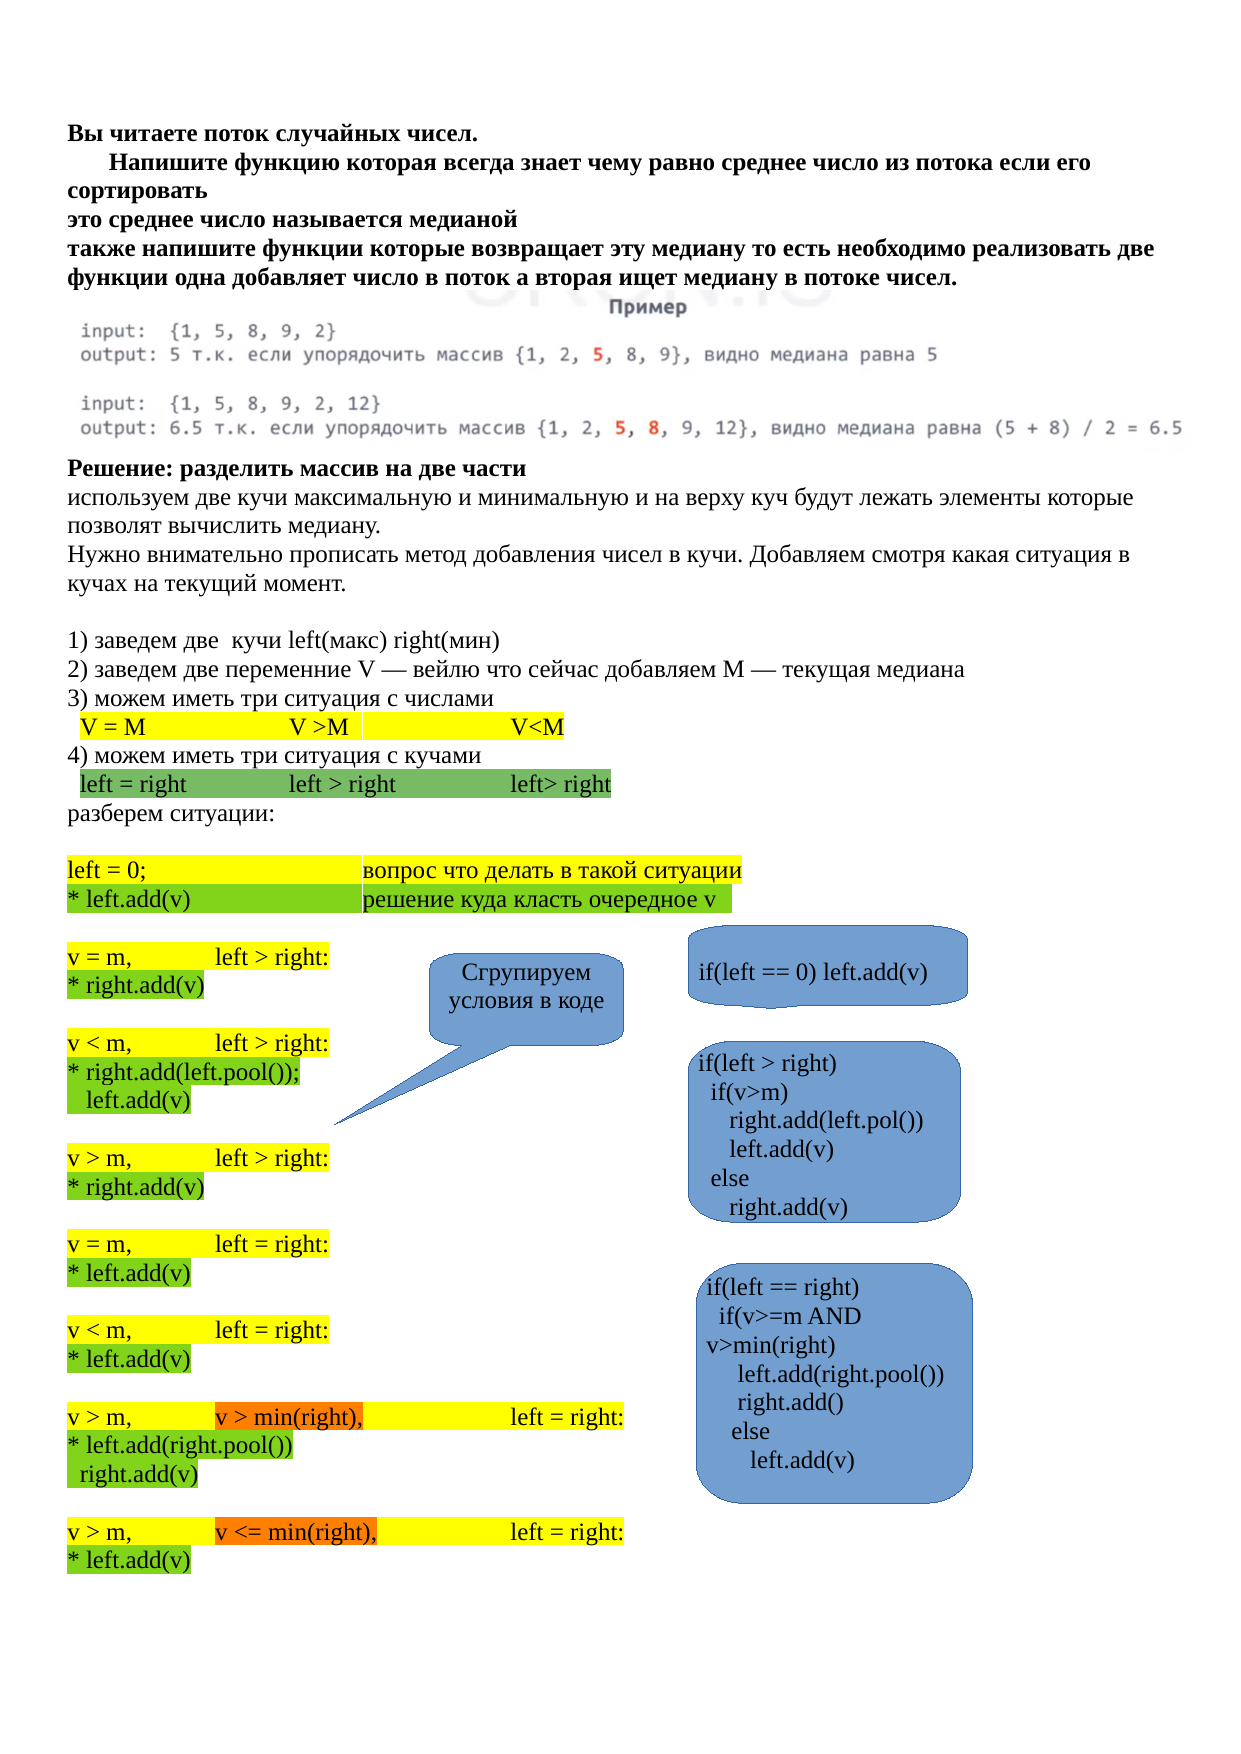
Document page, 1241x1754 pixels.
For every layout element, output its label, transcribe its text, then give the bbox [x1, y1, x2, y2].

text v = m, left > right: [67, 942, 688, 970]
text v > m, v <= min(right), left = right: [67, 1517, 1195, 1545]
text также напишите функции которые возвращает эту медиану то есть необходимо реализовать две функции одна добавляет число в поток а вторая ищет медиану в потоке чисел. [67, 233, 1195, 290]
text * right.add(v) [67, 970, 429, 999]
text [963, 970, 1195, 999]
text v < m, left = right: [67, 1315, 696, 1344]
text [973, 1344, 1195, 1373]
text Вы читаете поток случайных чисел. [67, 118, 1195, 147]
text 4) можем иметь три ситуация с кучами [67, 740, 1195, 769]
text Нужно внимательно прописать метод добавления чисел в кучи. Добавляем смотря какая ситуация в кучах на текущий момент. [67, 539, 1195, 597]
text * left.add(right.pool()) [67, 1430, 696, 1459]
text * left.add(v) решение куда класть очередное v [67, 884, 1195, 913]
text * left.add(v) [67, 1258, 1195, 1287]
text * right.add(v) [67, 1172, 689, 1200]
text [973, 1430, 1195, 1459]
picture [67, 290, 1195, 453]
text Решение: разделить массив на две части [67, 453, 1195, 482]
text * left.add(v) [67, 1545, 1195, 1574]
text это среднее число называется медианой [67, 204, 1195, 233]
text [956, 1057, 1195, 1085]
text left = 0; вопрос что делать в такой ситуации [67, 855, 1195, 884]
text left = right left > right left> right [67, 769, 1195, 798]
text V = M V >M V<M [67, 712, 1195, 740]
text v > m, v > min(right), left = right: [67, 1402, 696, 1430]
text [961, 1143, 1195, 1172]
text left.add(v) [67, 1085, 396, 1114]
text [964, 1459, 1195, 1488]
text v = m, left = right: [67, 1229, 1195, 1258]
text [361, 1085, 688, 1114]
text разберем ситуации: [67, 798, 1195, 827]
text Напишите функцию которая всегда знает чему равно среднее число из потока если его сортировать [67, 147, 1195, 204]
text right.add(v) [67, 1459, 705, 1488]
text * right.add(left.pool()); [67, 1057, 441, 1085]
text используем две кучи максимальную и минимальную и на верху куч будут лежать элементы которые позволят вычислить медиану. [67, 482, 1195, 539]
text [624, 970, 693, 999]
text [960, 1172, 1195, 1200]
text 1) заведем две кучи left(макс) right(мин) [67, 625, 1195, 654]
text [425, 1057, 692, 1085]
text [973, 1402, 1195, 1430]
text [487, 1028, 1195, 1057]
text [968, 942, 1195, 970]
text * left.add(v) [67, 1344, 696, 1373]
text v < m, left > right: [67, 1028, 459, 1057]
text [973, 1315, 1195, 1344]
text 3) можем иметь три ситуация с числами [67, 683, 1195, 712]
text [961, 1085, 1195, 1114]
text v > m, left > right: [67, 1143, 688, 1172]
text 2) заведем две переменние V — вейлю что сейчас добавляем M — текущая медиана [67, 654, 1195, 683]
